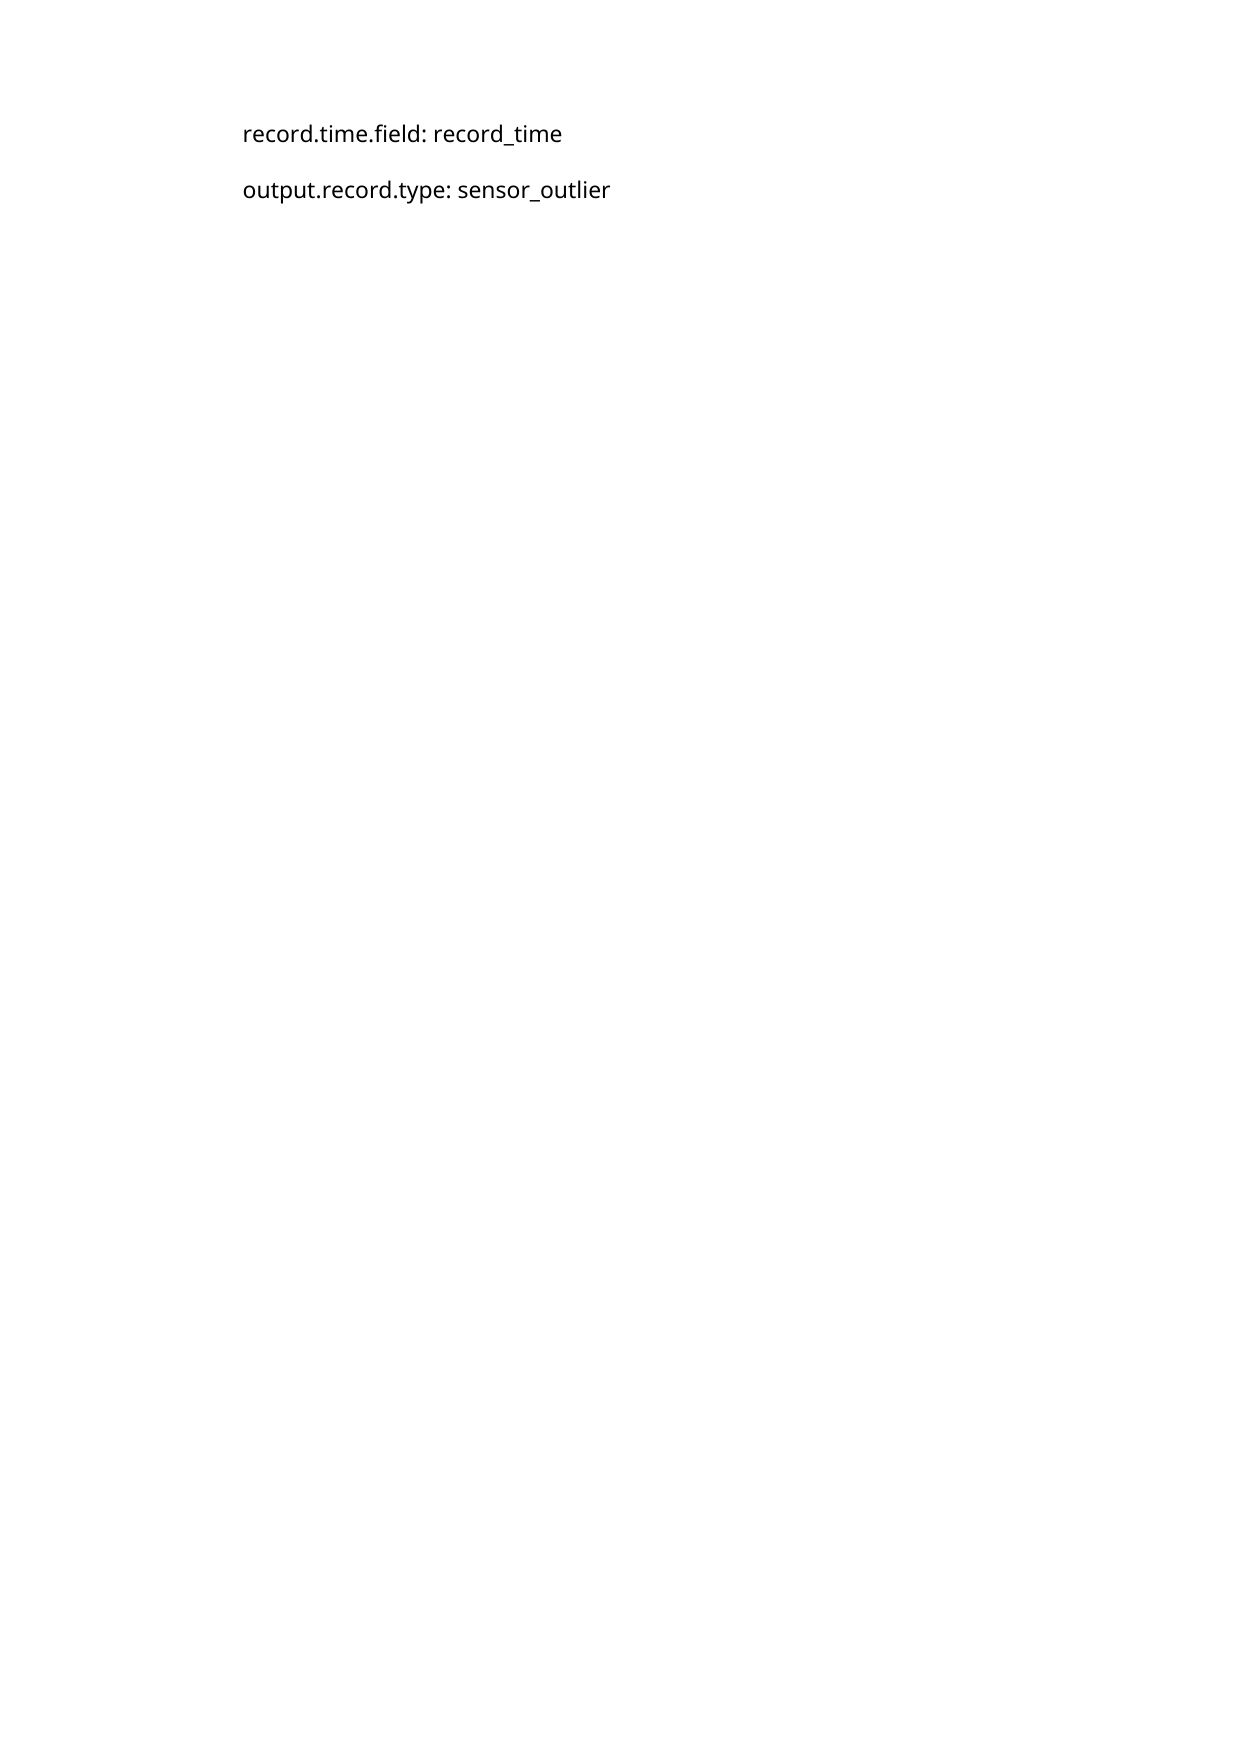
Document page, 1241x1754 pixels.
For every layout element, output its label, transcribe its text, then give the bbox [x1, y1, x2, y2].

text record.time.field: record_time [195, 118, 1122, 149]
text output.record.type: sensor_outlier [195, 174, 1122, 206]
